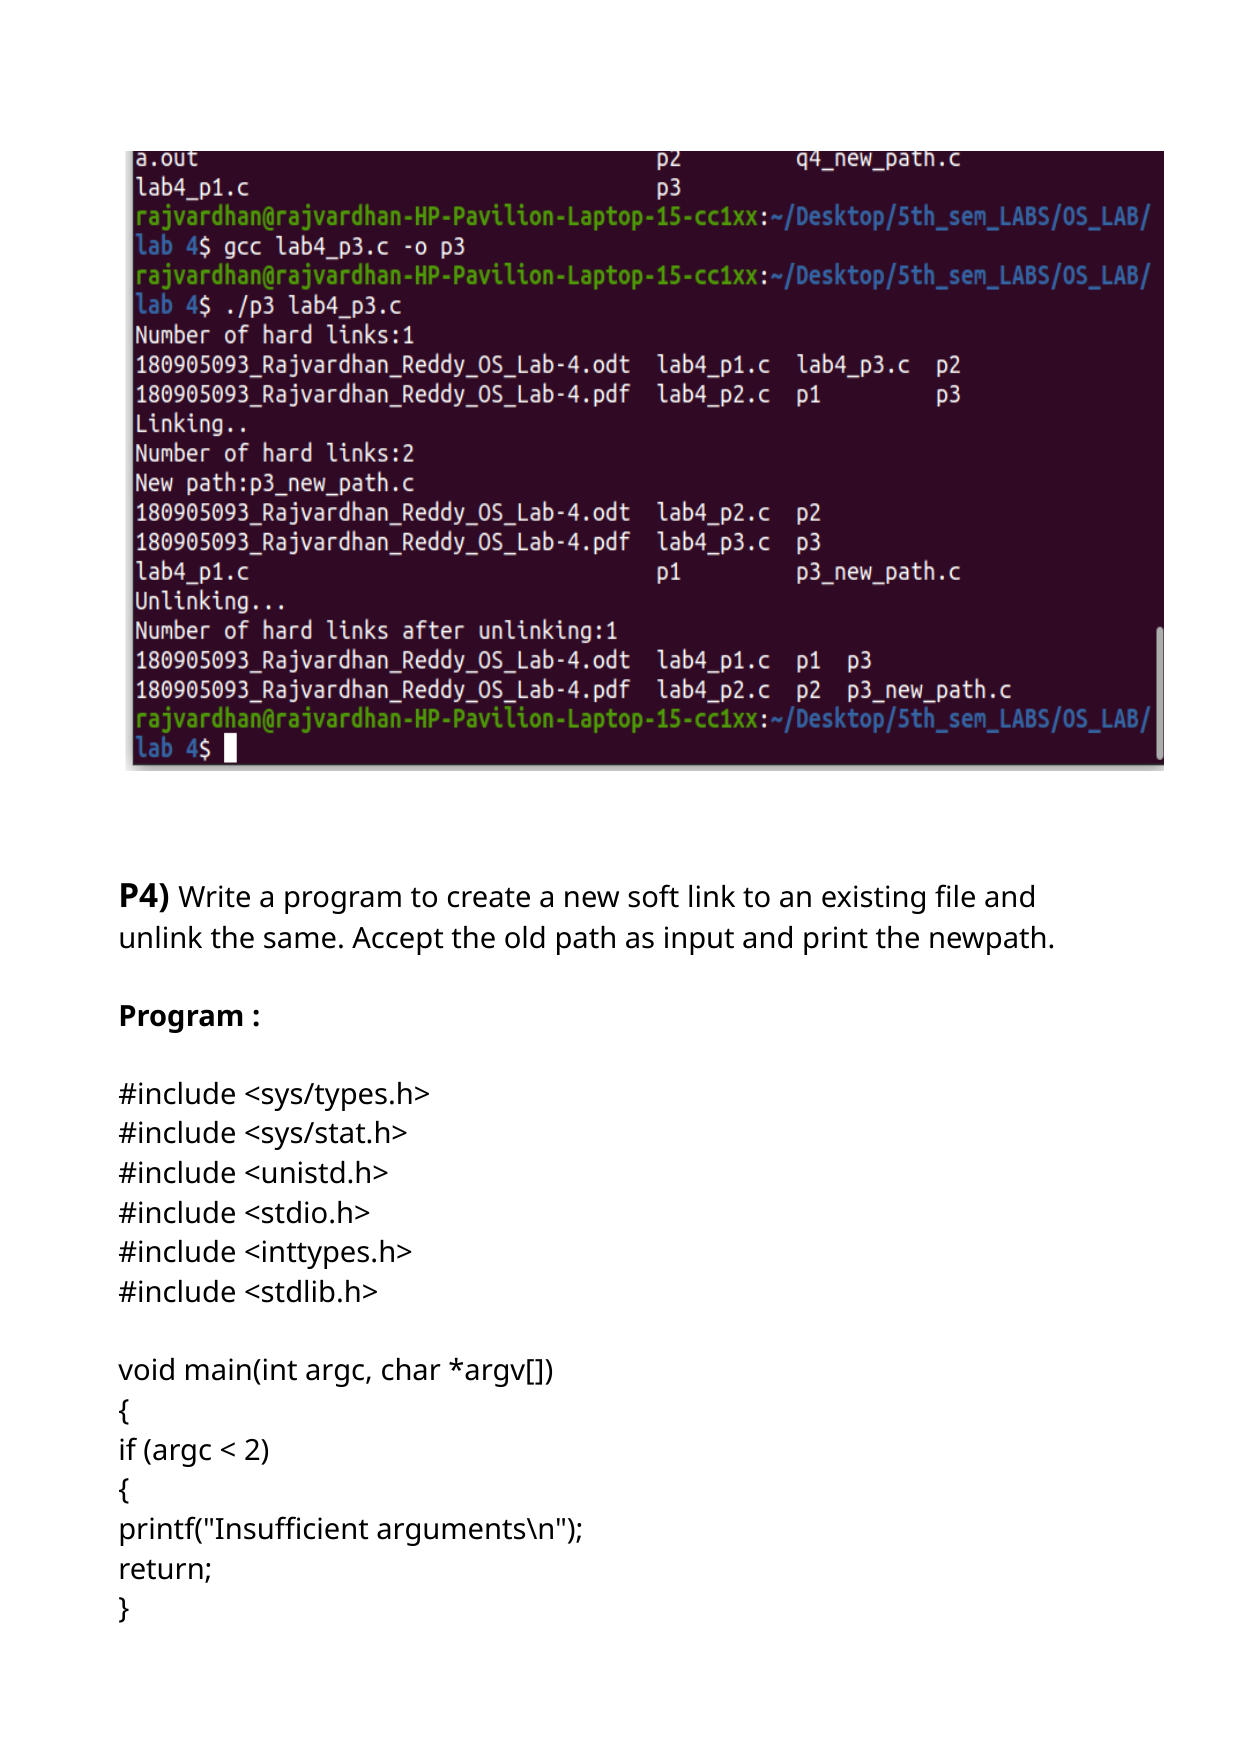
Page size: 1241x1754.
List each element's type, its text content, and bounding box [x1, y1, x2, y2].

text void main(int argc, char *argv[]) [118, 1349, 1122, 1389]
text #include <sys/stat.h> [118, 1113, 1122, 1152]
text } [118, 1588, 1122, 1627]
text #include <unistd.h> [118, 1152, 1122, 1192]
text #include <stdio.h> [118, 1192, 1122, 1232]
text P4) Write a program to create a new soft link to an existing file and unlink the same. Accept the old path as input and print the newpath. [118, 872, 1122, 957]
picture [125, 151, 1164, 771]
text Program : [118, 995, 1122, 1035]
text if (argc < 2) [118, 1429, 1122, 1468]
text return; [118, 1548, 1122, 1588]
text { [118, 1389, 1122, 1429]
text #include <inttypes.h> [118, 1232, 1122, 1271]
text { [118, 1468, 1122, 1508]
text printf("Insufficient arguments\n"); [118, 1508, 1122, 1548]
text #include <stdlib.h> [118, 1271, 1122, 1311]
text #include <sys/types.h> [118, 1073, 1122, 1113]
